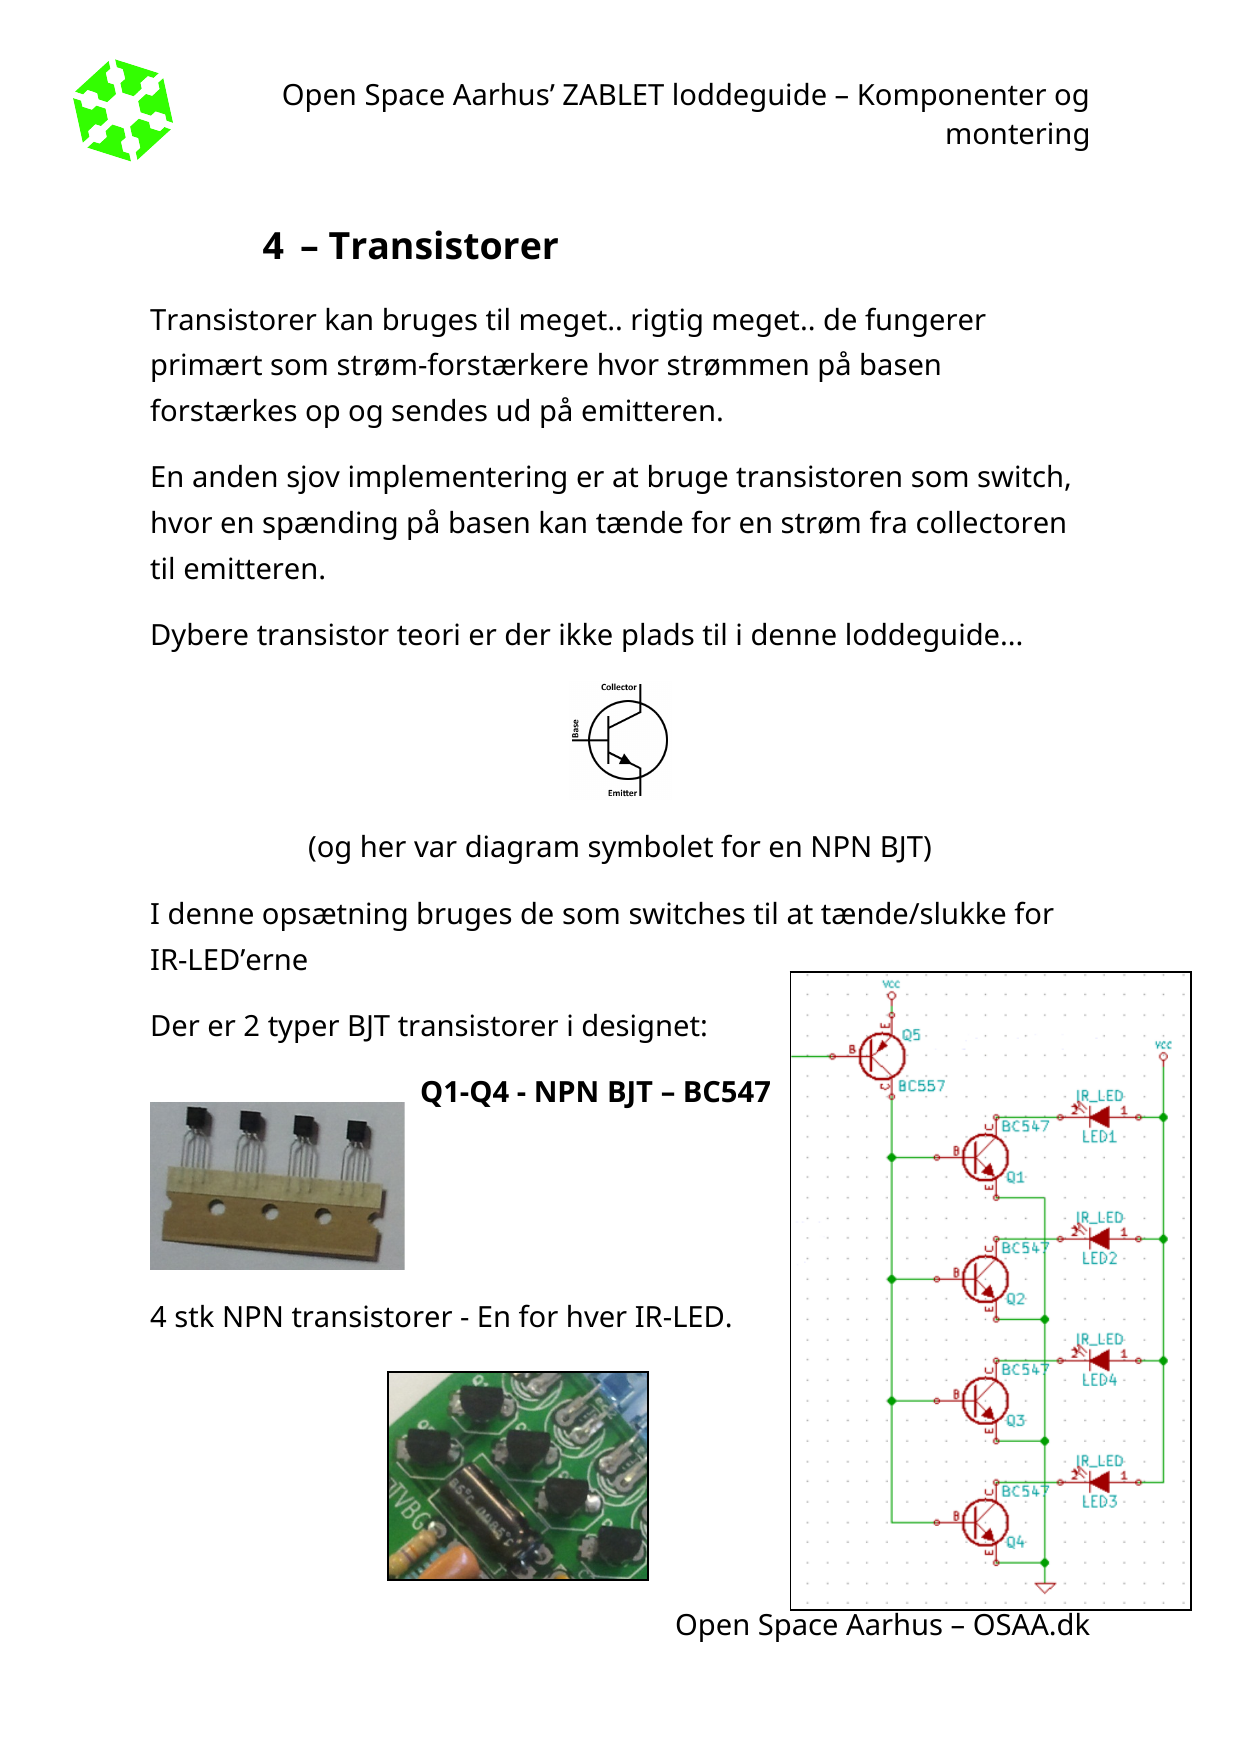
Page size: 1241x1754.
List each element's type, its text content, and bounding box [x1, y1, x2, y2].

text En anden sjov implementering er at bruge transistoren som switch, hvor en spænding på basen kan tænde for en strøm fra collectoren til emitteren. [150, 457, 1090, 588]
text Dybere transistor teori er der ikke plads til i denne loddeguide... [150, 614, 1090, 654]
text Transistorer kan bruges til meget.. rigtig meget.. de fungerer primært som strøm-forstærkere hvor strømmen på basen forstærkes op og sendes ud på emitteren. [150, 299, 1090, 430]
text Der er 2 typer BJT transistorer i designet: [150, 1005, 789, 1045]
text 4 stk NPN transistorer - En for hver IR-LED. [150, 1297, 789, 1336]
text Q1-Q4 - NPN BJT – BC547 [150, 1072, 789, 1270]
text (og her var diagram symbolet for en NPN BJT) [150, 827, 1090, 866]
subtitle – Transistorer [262, 219, 1090, 271]
text I denne opsætning bruges de som switches til at tænde/slukke for IR-LED’erne [150, 893, 1090, 1611]
